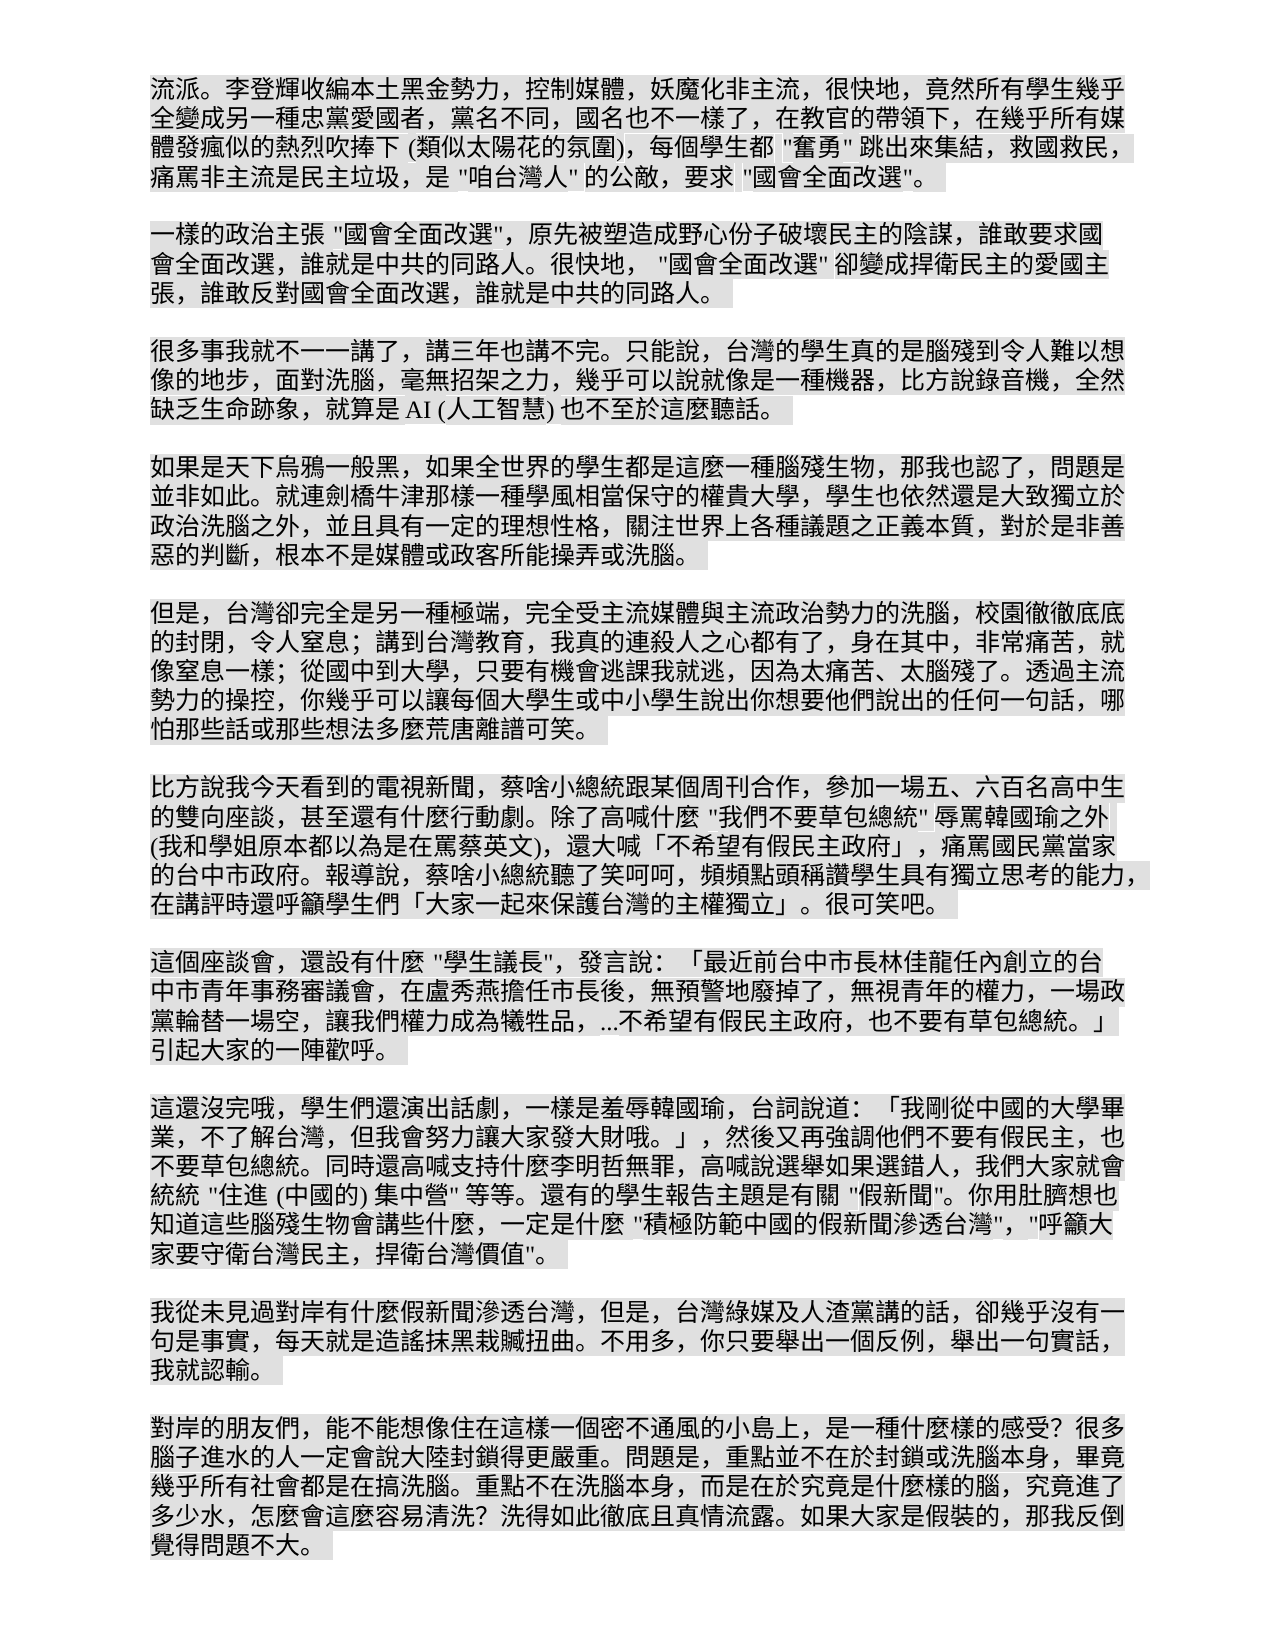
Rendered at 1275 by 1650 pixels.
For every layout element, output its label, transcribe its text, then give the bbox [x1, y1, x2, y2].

text 卡韓政變 (39)：究竟是什麼樣的腦子竟然會這麼好騙？ 陳真 2019. 05. 13. 早上在醫院候診室大廳看到電視報導什麼 "高中生吶喊我們不要草包總統"，感覺很可悲。打從我識字開始，我們的所謂教育就是一直不斷在蹧蹋人。小學時，蔣介石過世，周圍每個同學和老師突然個個苦瓜臉，如喪考妣，維持好長一段時間；老師們更誇張，往往講兩句話就會發出哽咽聲或做出擦淚動作，就這樣搞了好幾個月。我並非說他們是假的，而是說，倘若是假哭那還好，應付一下嘛，怕的就是真心。 上高中時，中美建交，台美斷交，媽的，這下更噁心了，"學運" 驟然興起！所謂野百合或什麼野草莓、太陽花基本上就是這麼回事，周遭每個同學突然個個熱血沸騰，挺身 "怒吼"：內有國賊，外有敵人，國家有難了！不久，國民黨自導自演美麗島事件，打擊陰謀份子、捍衛民主的愛國熱潮更是瞬間大爆發！就連小學生互相吵架都能痛罵對方是 "施明德" 或 "賣國賊"。 兩年後，上了大學，我成為黨外亡命份子。有好幾年的時間，成為全高醫師生的公敵，只有一兩位朋友，其他人對待我的態度儼然寇讎，非常不屑，充滿敵意，乃至仇恨。老師或學生都一樣。有些科目，我明明考了90分，卻被找來各種藉口或專門點名點我一個，把我打成不及格分數。當時高醫校方經常對我說一句嘲笑話："全高醫師生三千多票就對你一票！" 意思是說，我的想法或行為是如此離譜荒唐可惡可恨，以致於全校三千師生全站在我的對立面。 那個年代很流行救國團的自強活動，套句當年的術語，那是 "泡馬子" 的一個主要管道，同時也是青春洋溢溫馨浪漫的一種象徵；大學生之 "小表哥小表妹" 的本質，至今依然沒變：很傻，很乖，很窩囊，猥猥瑣瑣的一大群，像蛆似的，很嚇人，十分忠黨愛國，不太能惹。 又過了幾年，戒嚴解除前後，一連發生機場事件、520事件...等等所謂暴力事件 (往往是國民黨自導自演)，我在高醫的處境更加艱難，被識或不識的同學辱罵只是基本生活常態，幾次甚至還差點被圍毆動粗。民進黨建黨的隔天，我去學校上課，一踏進教室，聽見幾位同學正在討論我，其中一位還故意當我的面大聲拍桌說："為什麼政府不把這些人抓起來？" 另一位女同學也馬上高聲回應說："我看他 (指我) 的樣子好像共產黨哦！"。然而，這些當年的忠黨愛國者，現在毫無例外，一樣忠黨愛國，只是黨名國名不一樣。 高醫如此，全台灣每一所大學都一樣，但以南部大學最為忠黨愛國，對於打壓非主流聲音最為激進，至今依然。即便到了八零年代中期，也就是民進黨剛成立時，其實政治氣氛已經稱不上恐怖，但是校園之徹底封閉，跟今日之校園仍然完全沒有兩樣，洗腦洗到骨子裏。不管哪一種政治勢力當家主流，都一樣洗腦洗得非常徹底。 比方說，即便是解嚴之後，群眾運動或批評政府的聲音，依然被視為蛇蝎毒物，特別是中學生、大學生，更是視之如寇讎。就連批評政府放任工廠大量污染河川與空氣，同樣是同學們所痛恨的言論大忌，會被戴上破壞民主的 "共匪同路人" 的大帽子。很離譜吧，但事實就是如此。 記得有三次印象特別深刻，遊行主題我忘了，只記得其中一次是 "要求國會全面改選"，一次是反對國安法，另一次忘了。當黨外遊行隊伍行經北一女時，校園裏傳出非常熱烈、近乎聲嘶力竭的 "梅花" 愛國歌曲大合唱，跟群眾的口號聲高聲對抗。還有一次是行經好像是開南商工？我不確定校名。只記得隊伍行經該校時，從校園二樓教室衝出一群學生，極度暴怒的恐怖表情，持棍棒準備攻擊我們，說要 "打死賣國賊"。校方以鐵門攔阻，有幾位學生就找來更長的竹竿，伸出鐵門縫隙瘋狂亂刺，攻擊群眾。 另外一次更可怕，從一棟很多人開窗對著遊行群眾痛罵的住宅大樓 (據說是某校學生宿舍)裏頭丟出墨水瓶。那瓶墨水就掉在我腳跟前，碎裂一地，要是差個幾公分，砸到我的頭，肯定一命嗚呼。 又經過兩三年後，國民黨被貪污台奸老賊李登輝裂解，分裂成本土的主流派及外省的非主流派。李登輝收編本土黑金勢力，控制媒體，妖魔化非主流，很快地，竟然所有學生幾乎全變成另一種忠黨愛國者，黨名不同，國名也不一樣了，在教官的帶領下，在幾乎所有媒體發瘋似的熱烈吹捧下 (類似太陽花的氛圍)，每個學生都 "奮勇" 跳出來集結，救國救民，痛罵非主流是民主垃圾，是 "咱台灣人" 的公敵，要求 "國會全面改選"。 一樣的政治主張 "國會全面改選"，原先被塑造成野心份子破壞民主的陰謀，誰敢要求國會全面改選，誰就是中共的同路人。很快地， "國會全面改選" 卻變成捍衛民主的愛國主張，誰敢反對國會全面改選，誰就是中共的同路人。 很多事我就不一一講了，講三年也講不完。只能說，台灣的學生真的是腦殘到令人難以想像的地步，面對洗腦，毫無招架之力，幾乎可以說就像是一種機器，比方說錄音機，全然缺乏生命跡象，就算是AI (人工智慧) 也不至於這麼聽話。 如果是天下烏鴉一般黑，如果全世界的學生都是這麼一種腦殘生物，那我也認了，問題是並非如此。就連劍橋牛津那樣一種學風相當保守的權貴大學，學生也依然還是大致獨立於政治洗腦之外，並且具有一定的理想性格，關注世界上各種議題之正義本質，對於是非善惡的判斷，根本不是媒體或政客所能操弄或洗腦。 但是，台灣卻完全是另一種極端，完全受主流媒體與主流政治勢力的洗腦，校園徹徹底底的封閉，令人窒息；講到台灣教育，我真的連殺人之心都有了，身在其中，非常痛苦，就像窒息一樣；從國中到大學，只要有機會逃課我就逃，因為太痛苦、太腦殘了。透過主流勢力的操控，你幾乎可以讓每個大學生或中小學生說出你想要他們說出的任何一句話，哪怕那些話或那些想法多麼荒唐離譜可笑。 比方說我今天看到的電視新聞，蔡啥小總統跟某個周刊合作，參加一場五、六百名高中生的雙向座談，甚至還有什麼行動劇。除了高喊什麼 "我們不要草包總統" 辱罵韓國瑜之外 (我和學姐原本都以為是在罵蔡英文)，還大喊「不希望有假民主政府」，痛罵國民黨當家的台中市政府。報導說，蔡啥小總統聽了笑呵呵，頻頻點頭稱讚學生具有獨立思考的能力，在講評時還呼籲學生們「大家一起來保護台灣的主權獨立」。很可笑吧。 這個座談會，還設有什麼 "學生議長"，發言說：「最近前台中市長林佳龍任內創立的台中市青年事務審議會，在盧秀燕擔任市長後，無預警地廢掉了，無視青年的權力，一場政黨輪替一場空，讓我們權力成為犧牲品，...不希望有假民主政府，也不要有草包總統。」引起大家的一陣歡呼。 這還沒完哦，學生們還演出話劇，一樣是羞辱韓國瑜，台詞說道：「我剛從中國的大學畢業，不了解台灣，但我會努力讓大家發大財哦。」，然後又再強調他們不要有假民主，也不要草包總統。同時還高喊支持什麼李明哲無罪，高喊說選舉如果選錯人，我們大家就會統統 "住進 (中國的) 集中營" 等等。還有的學生報告主題是有關 "假新聞"。你用肚臍想也知道這些腦殘生物會講些什麼，一定是什麼 "積極防範中國的假新聞滲透台灣"，"呼籲大家要守衛台灣民主，捍衛台灣價值"。 我從未見過對岸有什麼假新聞滲透台灣，但是，台灣綠媒及人渣黨講的話，卻幾乎沒有一句是事實，每天就是造謠抹黑栽贓扭曲。不用多，你只要舉出一個反例，舉出一句實話，我就認輸。 對岸的朋友們，能不能想像住在這樣一個密不通風的小島上，是一種什麼樣的感受？很多腦子進水的人一定會說大陸封鎖得更嚴重。問題是，重點並不在於封鎖或洗腦本身，畢竟幾乎所有社會都是在搞洗腦。重點不在洗腦本身，而是在於究竟是什麼樣的腦，究竟進了多少水，怎麼會這麼容易清洗？洗得如此徹底且真情流露。如果大家是假裝的，那我反倒覺得問題不大。 大陸人懂得怎麼看待官腔官調的真實性，但台灣人不是，台灣人是真心的，腦子洗得很成功。特別是年輕一代，人云亦云的從眾性格非常強，好像完全沒法用自己的眼光看世界，主流要他從嘴裏吐出什麼話，他就會吐出什麼話，分毫不差，一字不漏。天底下，古往今來，大概找不出比人渣黨更會洗腦、更會選舉、更會政治操弄、更會抹黑造謠的黨，它可以把醜事鳥事講成英雄美事，把好人說成惡棍，把聰明者說成草包腦殘，把清廉者說成貪污犯，把貪污犯說成台灣人的民族救星。 我並不是要把箭頭指向騙子，畢竟哪個社會沒有騙子。可怕的不是騙子的存在，而是究竟是什麼樣的腦子竟然會這麼好騙？在高談所謂民主選舉之前，恐怕得先談談腦殘的素質問題。 [150, 75, 1125, 1560]
